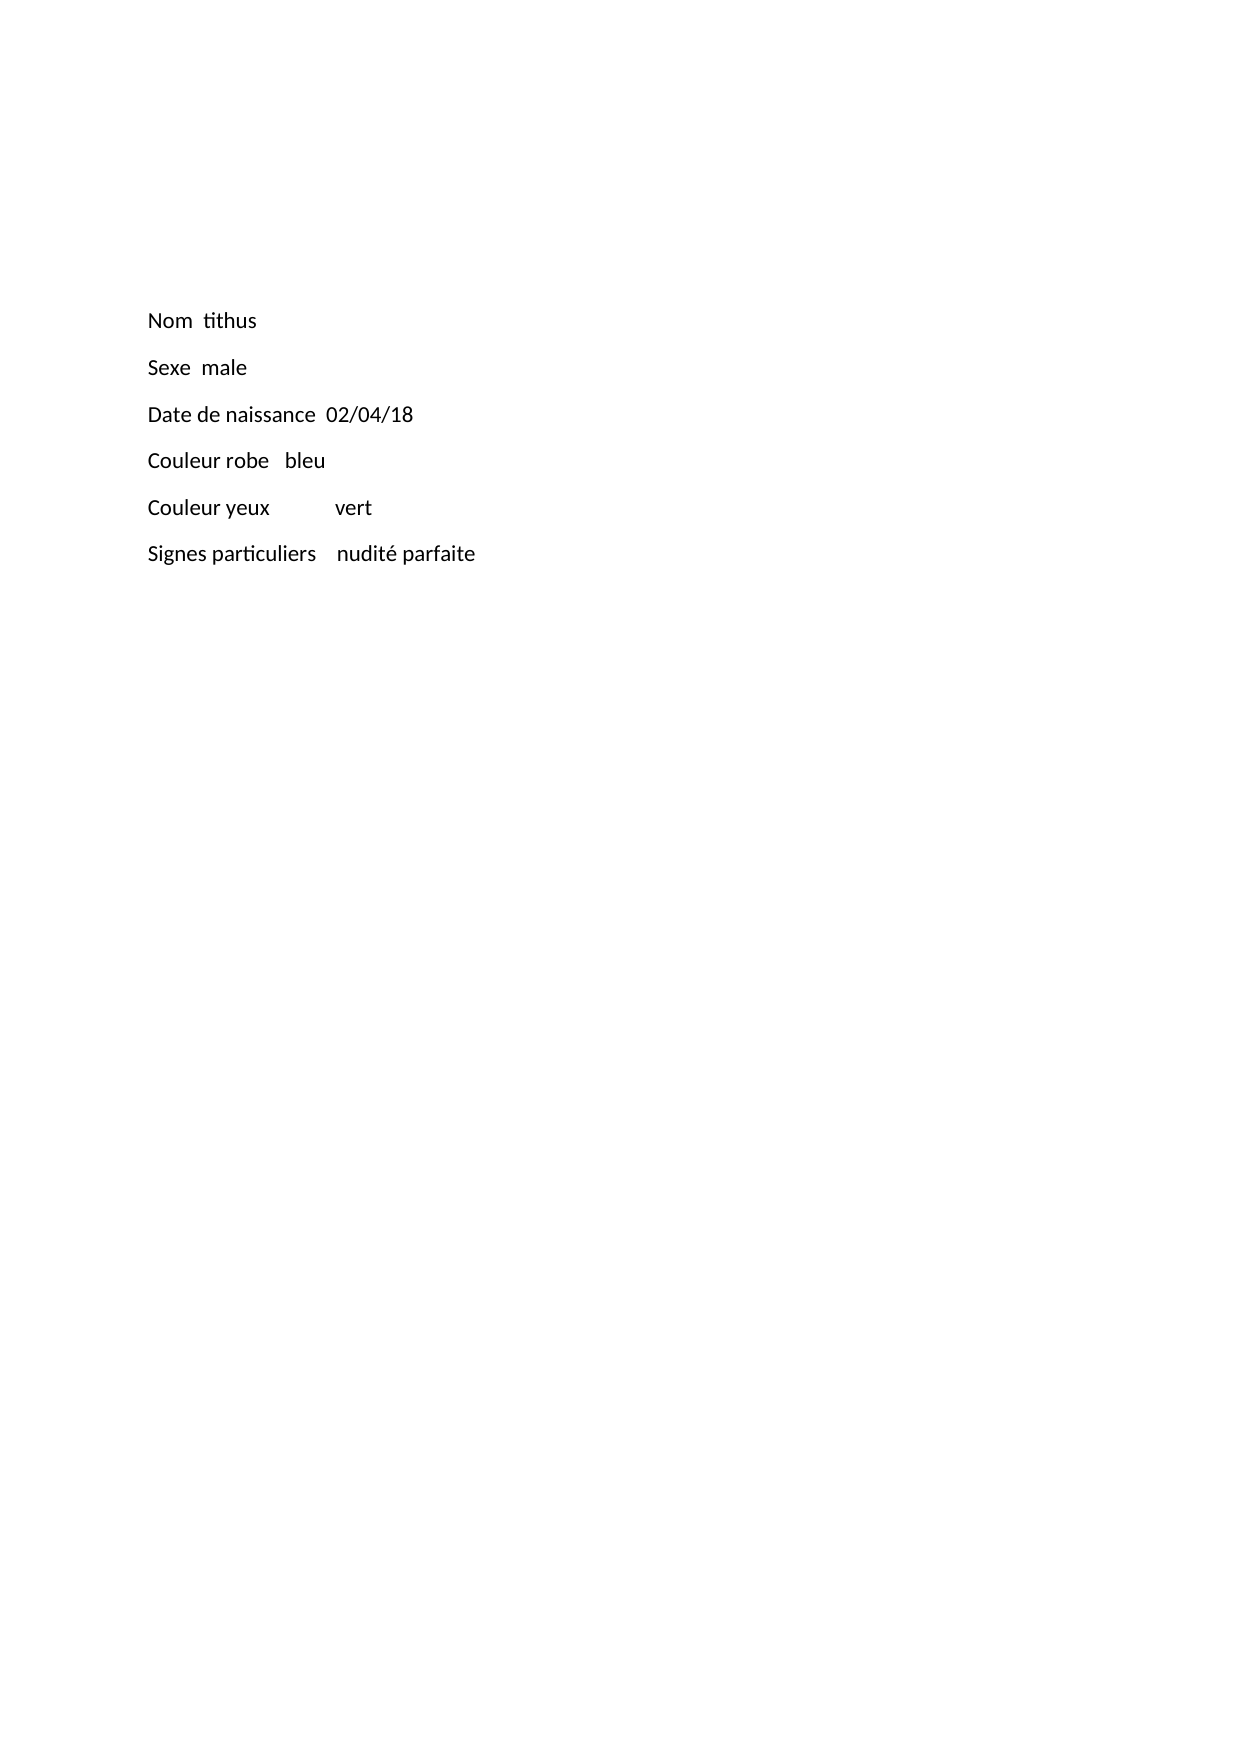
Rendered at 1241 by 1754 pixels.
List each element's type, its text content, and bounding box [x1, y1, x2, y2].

text Date de naissance 02/04/18 [148, 400, 1093, 428]
text Sexe male [148, 353, 1093, 381]
text Couleur yeux vert [148, 493, 1093, 521]
text Couleur robe bleu [148, 446, 1093, 474]
text Nom tithus [148, 307, 1093, 334]
text Signes particuliers nudité parfaite [148, 539, 1093, 567]
